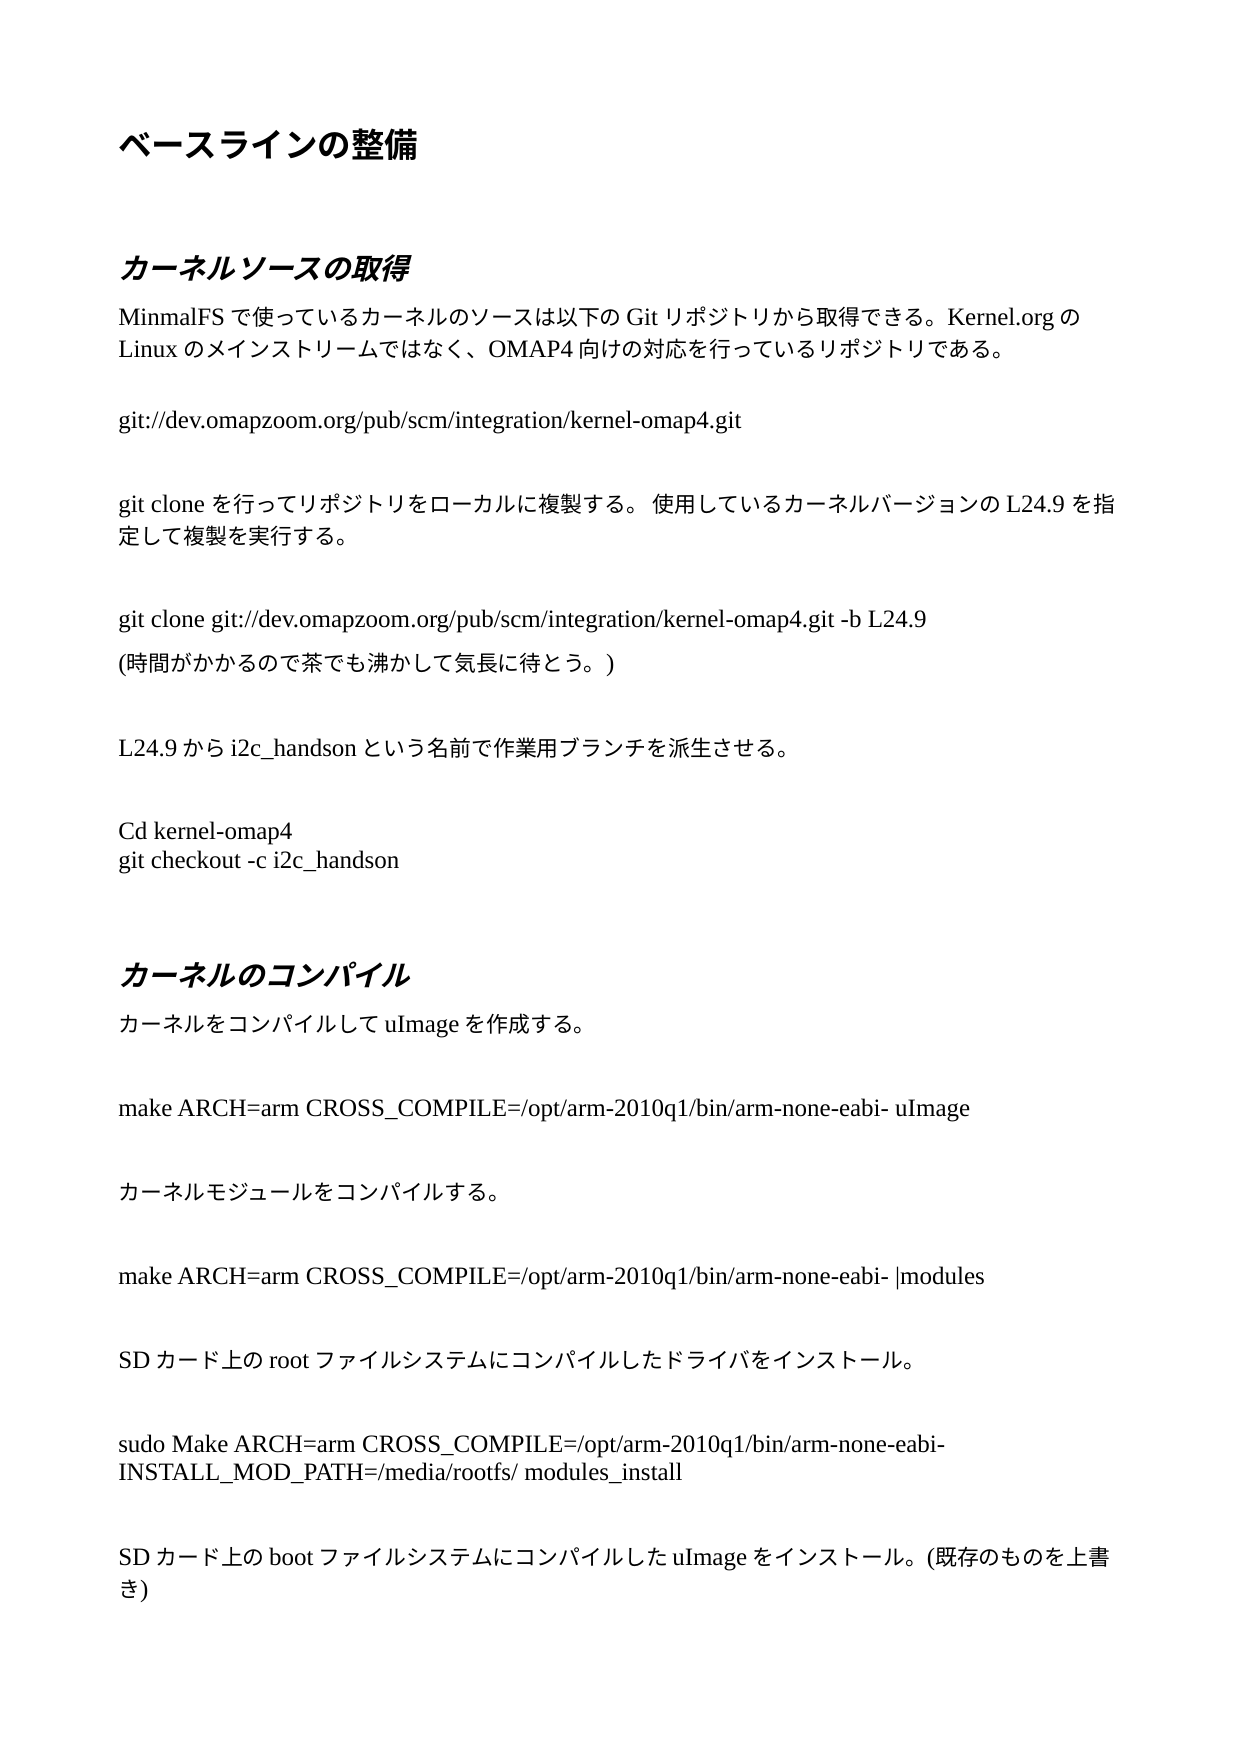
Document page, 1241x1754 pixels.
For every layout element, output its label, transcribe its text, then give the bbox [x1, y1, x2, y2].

text git clone git://dev.omapzoom.org/pub/scm/integration/kernel-omap4.git -b L24.9 [118, 604, 1122, 633]
text git://dev.omapzoom.org/pub/scm/integration/kernel-omap4.git [118, 405, 1122, 433]
text sudo Make ARCH=arm CROSS_COMPILE=/opt/arm-2010q1/bin/arm-none-eabi- INSTALL_MOD_PATH=/media/rootfs/ modules_install [118, 1429, 1122, 1486]
text L24.9からi2c_handsonという名前で作業用ブランチを派生させる。 [118, 731, 1122, 763]
text カーネルモジュールをコンパイルする。 [118, 1175, 1122, 1207]
text Cd kernel-omap4 git checkout -c i2c_handson [118, 816, 1122, 874]
subtitle ベースラインの整備 [118, 118, 1122, 167]
text カーネルをコンパイルしてuImageを作成する。 [118, 1007, 1122, 1039]
text (時間がかかるので茶でも沸かして気長に待とう。) [118, 646, 1122, 677]
text git clone を行ってリポジトリをローカルに複製する。 使用しているカーネルバージョンのL24.9 を指定して複製を実行する。 [118, 487, 1122, 551]
text SDカード上のrootファイルシステムにコンパイルしたドライバをインストール。 [118, 1343, 1122, 1375]
text MinmalFSで使っているカーネルのソースは以下のGitリポジトリから取得できる。Kernel.orgのLinuxのメインストリームではなく、OMAP4向けの対応を行っているリポジトリである。 [118, 300, 1122, 392]
subtitle カーネルのコンパイル [118, 953, 1122, 995]
subtitle カーネルソースの取得 [118, 245, 1122, 288]
text make ARCH=arm CROSS_COMPILE=/opt/arm-2010q1/bin/arm-none-eabi- |modules [118, 1261, 1122, 1289]
text make ARCH=arm CROSS_COMPILE=/opt/arm-2010q1/bin/arm-none-eabi- uImage [118, 1093, 1122, 1122]
text SDカード上のbootファイルシステムにコンパイルしたuImageをインストール。(既存のものを上書き) [118, 1540, 1122, 1603]
